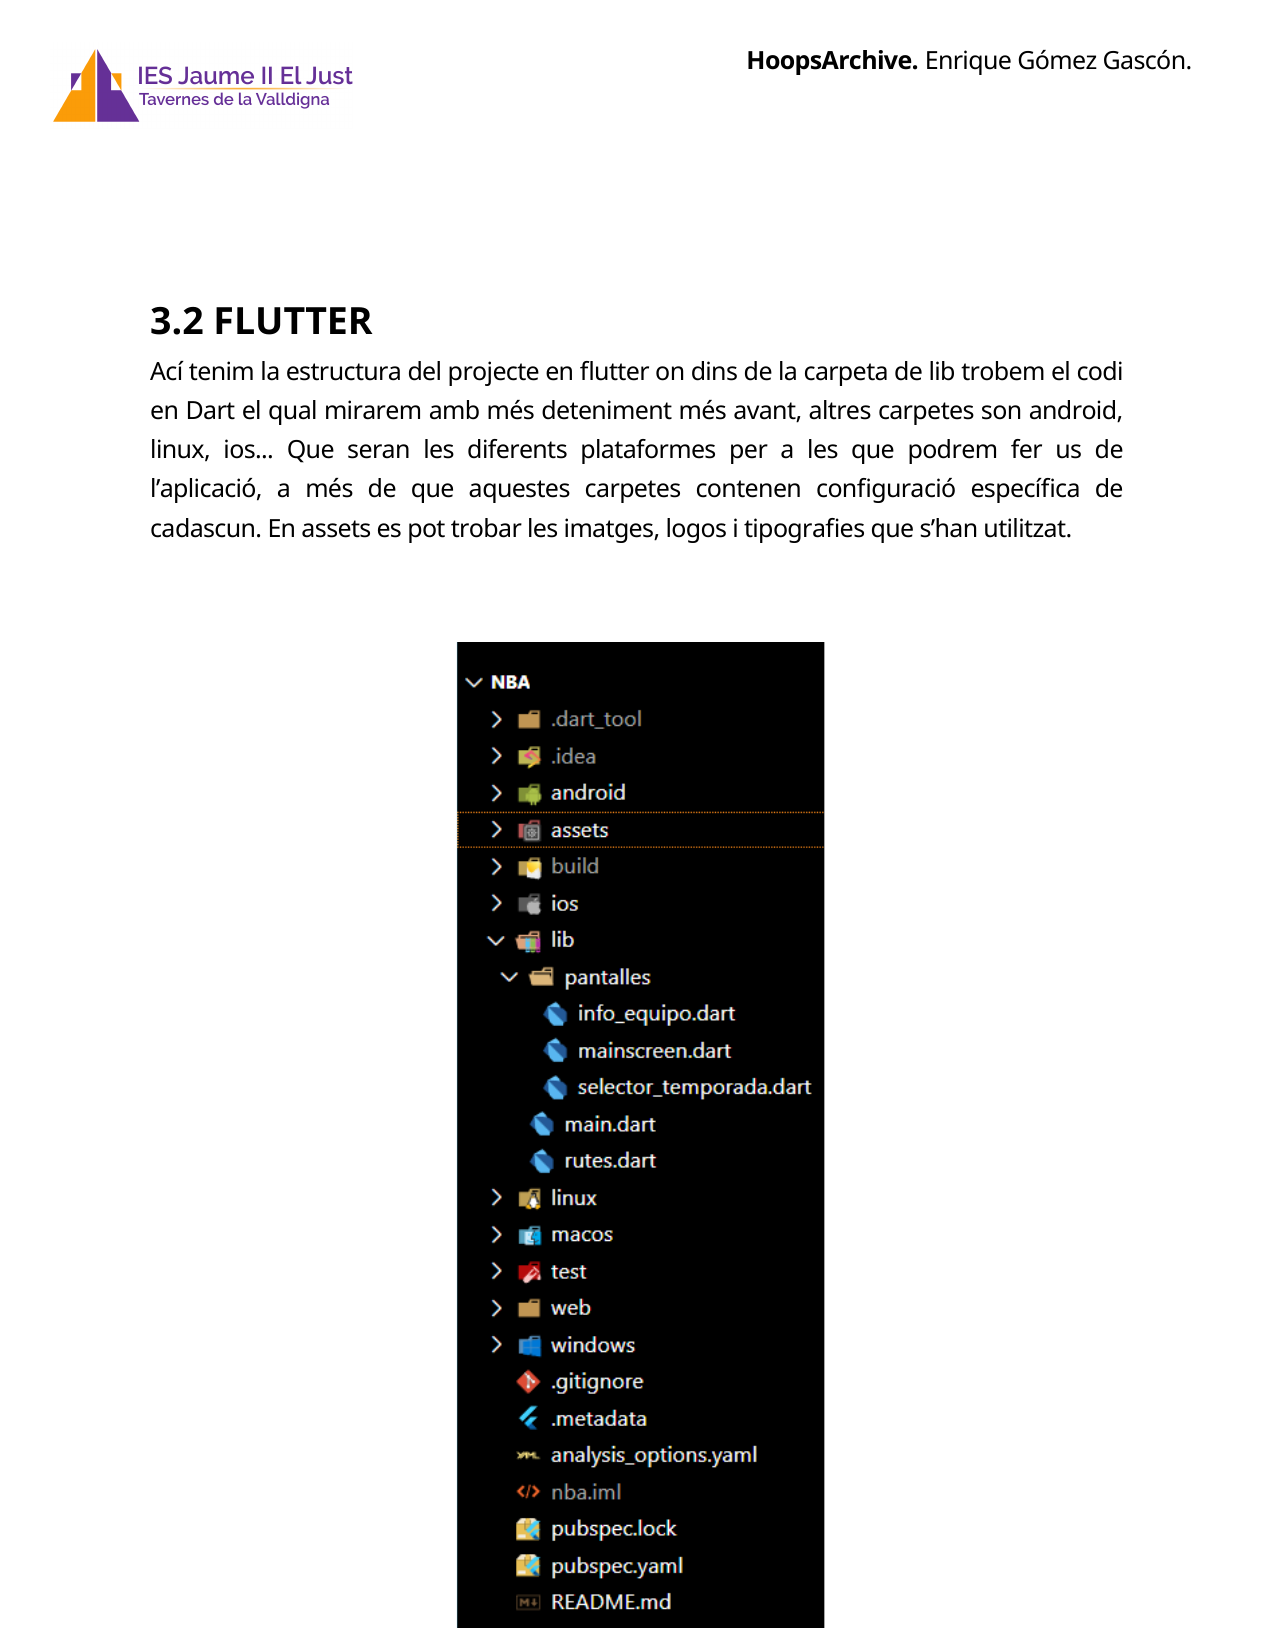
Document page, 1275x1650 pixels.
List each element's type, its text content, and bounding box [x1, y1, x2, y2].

picture [49, 42, 353, 129]
text Ací tenim la estructura del projecte en flutter on dins de la carpeta de lib trobem el codi en Dart el qual mirarem amb més deteniment més avant, altres carpetes son android, linux, ios... Que seran les diferents plataformes per a les que podrem fer us de l’aplicació, a més de que aquestes carpetes contenen configuració específica de cadascun. En assets es pot trobar les imatges, logos i tipografies que s’han utilitzat. [150, 353, 1124, 544]
picture [456, 642, 825, 1628]
subtitle 3.2 FLUTTER [150, 294, 1124, 345]
